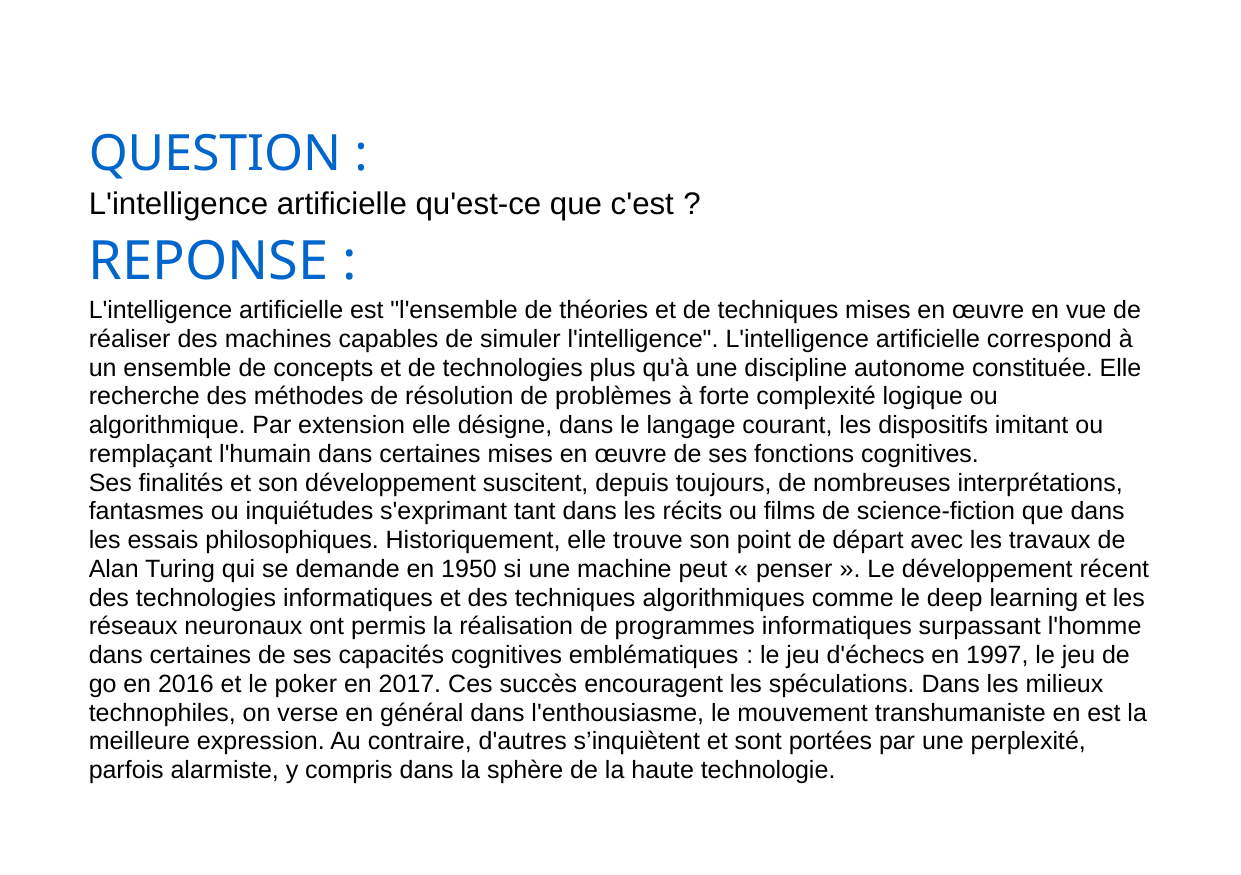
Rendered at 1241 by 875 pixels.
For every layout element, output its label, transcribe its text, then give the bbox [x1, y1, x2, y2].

table_header QUESTION : L'intelligence artificielle qu'est-ce que c'est ? [89, 117, 1152, 221]
table_cell REPONSE : L'intelligence artificielle est "l'ensemble de théories et de techniques mises en œuvre en vue de réaliser des machines capables de simuler l'intelligence". L'intelligence artificielle correspond à un ensemble de concepts et de technologies plus qu'à une discipline autonome constituée. Elle recherche des méthodes de résolution de problèmes à forte complexité logique ou algorithmique. Par extension elle désigne, dans le langage courant, les dispositifs imitant ou remplaçant l'humain dans certaines mises en œuvre de ses fonctions cognitives. Ses finalités et son développement suscitent, depuis toujours, de nombreuses interprétations, fantasmes ou inquiétudes s'exprimant tant dans les récits ou films de science-fiction que dans les essais philosophiques. Historiquement, elle trouve son point de départ avec les travaux de Alan Turing qui se demande en 1950 si une machine peut « penser ». Le développement récent des technologies informatiques et des techniques algorithmiques comme le deep learning et les réseaux neuronaux ont permis la réalisation de programmes informatiques surpassant l'homme dans certaines de ses capacités cognitives emblématiques : le jeu d'échecs en 1997, le jeu de go en 2016 et le poker en 2017. Ces succès encouragent les spéculations. Dans les milieux technophiles, on verse en général dans l'enthousiasme, le mouvement transhumaniste en est la meilleure expression. Au contraire, d'autres s’inquiètent et sont portées par une perplexité, parfois alarmiste, y compris dans la sphère de la haute technologie. [89, 221, 1152, 784]
